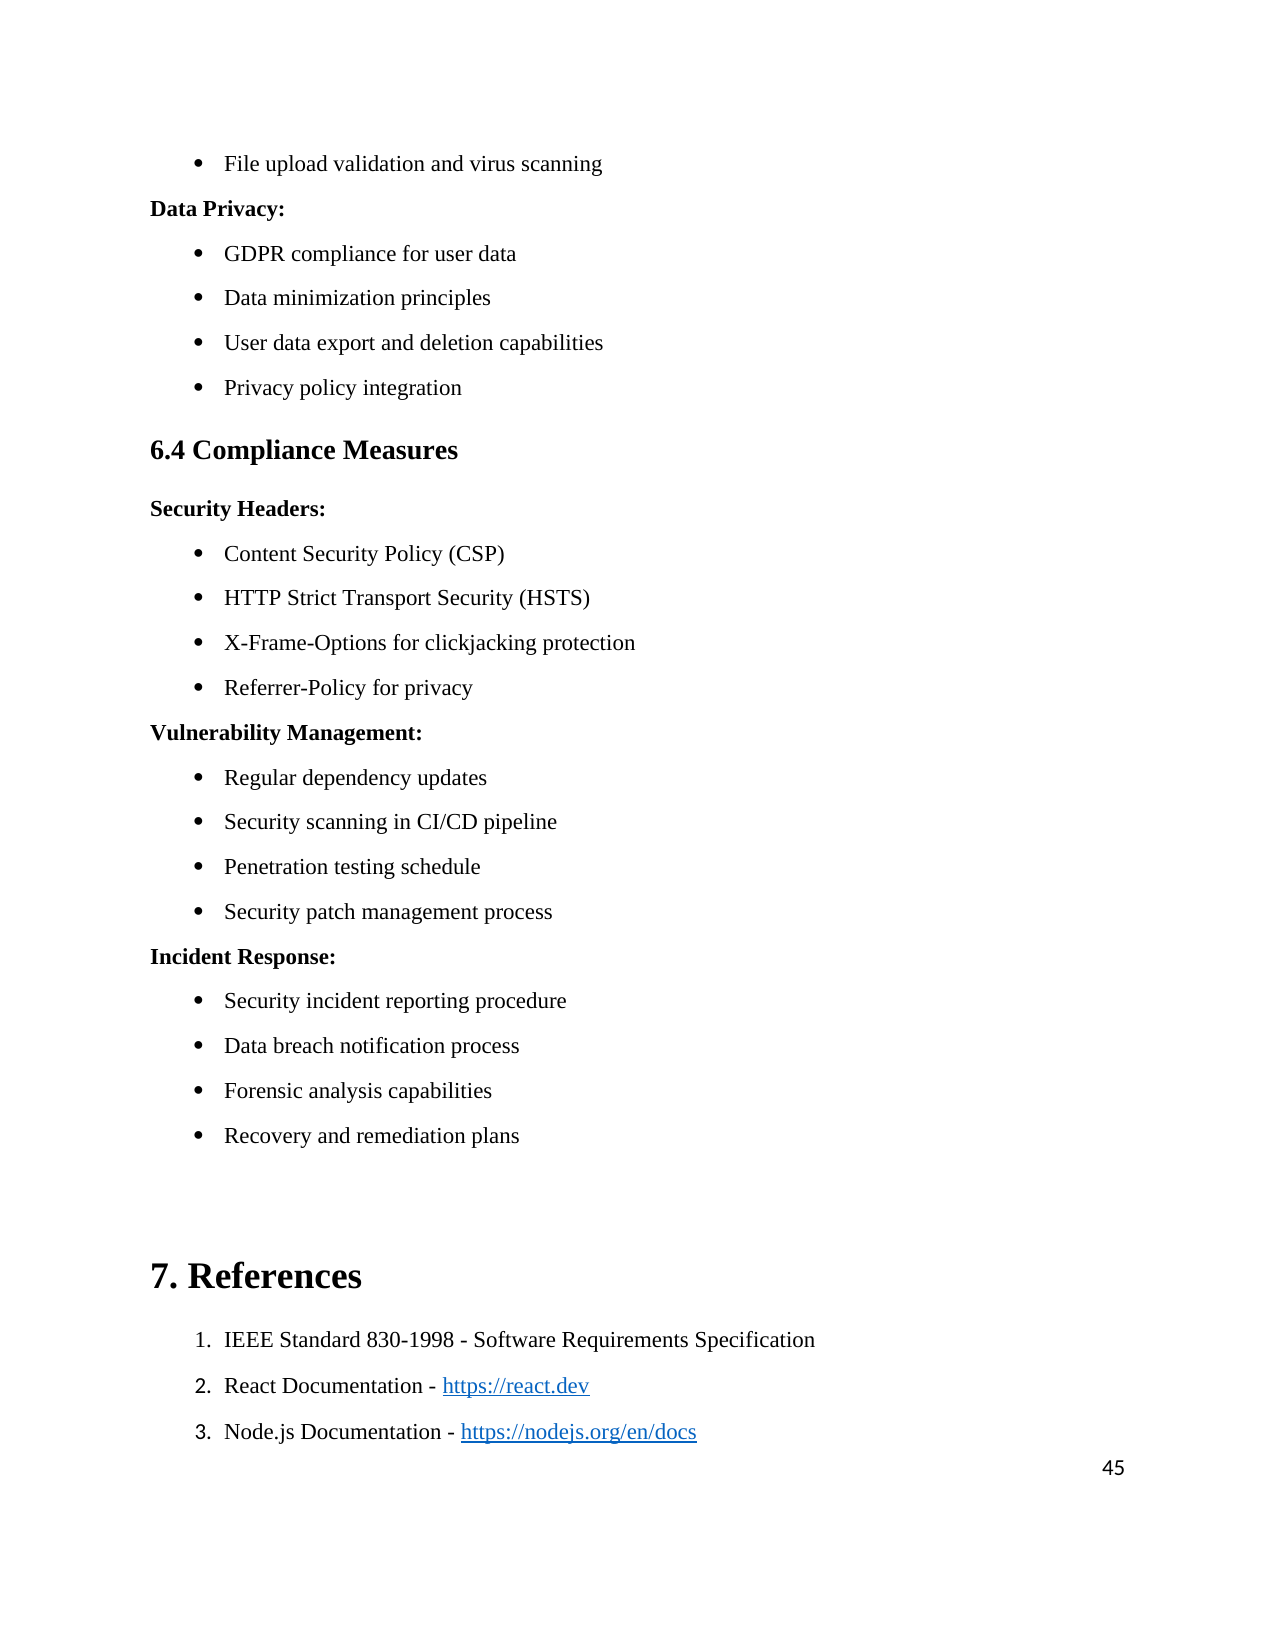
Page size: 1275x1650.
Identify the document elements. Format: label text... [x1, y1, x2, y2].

text Security Headers: [150, 495, 1125, 521]
list Forensic analysis capabilities [194, 1077, 1125, 1103]
list Content Security Policy (CSP) [194, 540, 1125, 566]
list Recovery and remediation plans [194, 1122, 1125, 1148]
list React Documentation - https://react.dev [194, 1371, 1125, 1399]
list GDPR compliance for user data [194, 239, 1125, 266]
list Node.js Documentation - https://nodejs.org/en/docs [194, 1417, 1125, 1446]
list User data export and deletion capabilities [194, 329, 1125, 356]
list Security incident reporting procedure [194, 988, 1125, 1014]
text Incident Response: [150, 943, 1125, 969]
list Security patch management process [194, 898, 1125, 924]
subtitle 6.4 Compliance Measures [150, 433, 1125, 466]
text Data Privacy: [150, 195, 1125, 221]
list Privacy policy integration [194, 374, 1125, 400]
list X-Frame-Options for clickjacking protection [194, 629, 1125, 656]
list HTTP Strict Transport Security (HSTS) [194, 584, 1125, 611]
list Referrer-Policy for privacy [194, 674, 1125, 700]
subtitle 7. References [150, 1254, 1125, 1297]
list Penetration testing schedule [194, 853, 1125, 879]
list Security scanning in CI/CD pipeline [194, 808, 1125, 835]
list IEEE Standard 830-1998 - Software Requirements Specification [194, 1326, 1125, 1352]
list Data minimization principles [194, 284, 1125, 311]
list Regular dependency updates [194, 764, 1125, 790]
text Vulnerability Management: [150, 719, 1125, 745]
list File upload validation and virus scanning [194, 150, 1125, 176]
list Data breach notification process [194, 1032, 1125, 1059]
